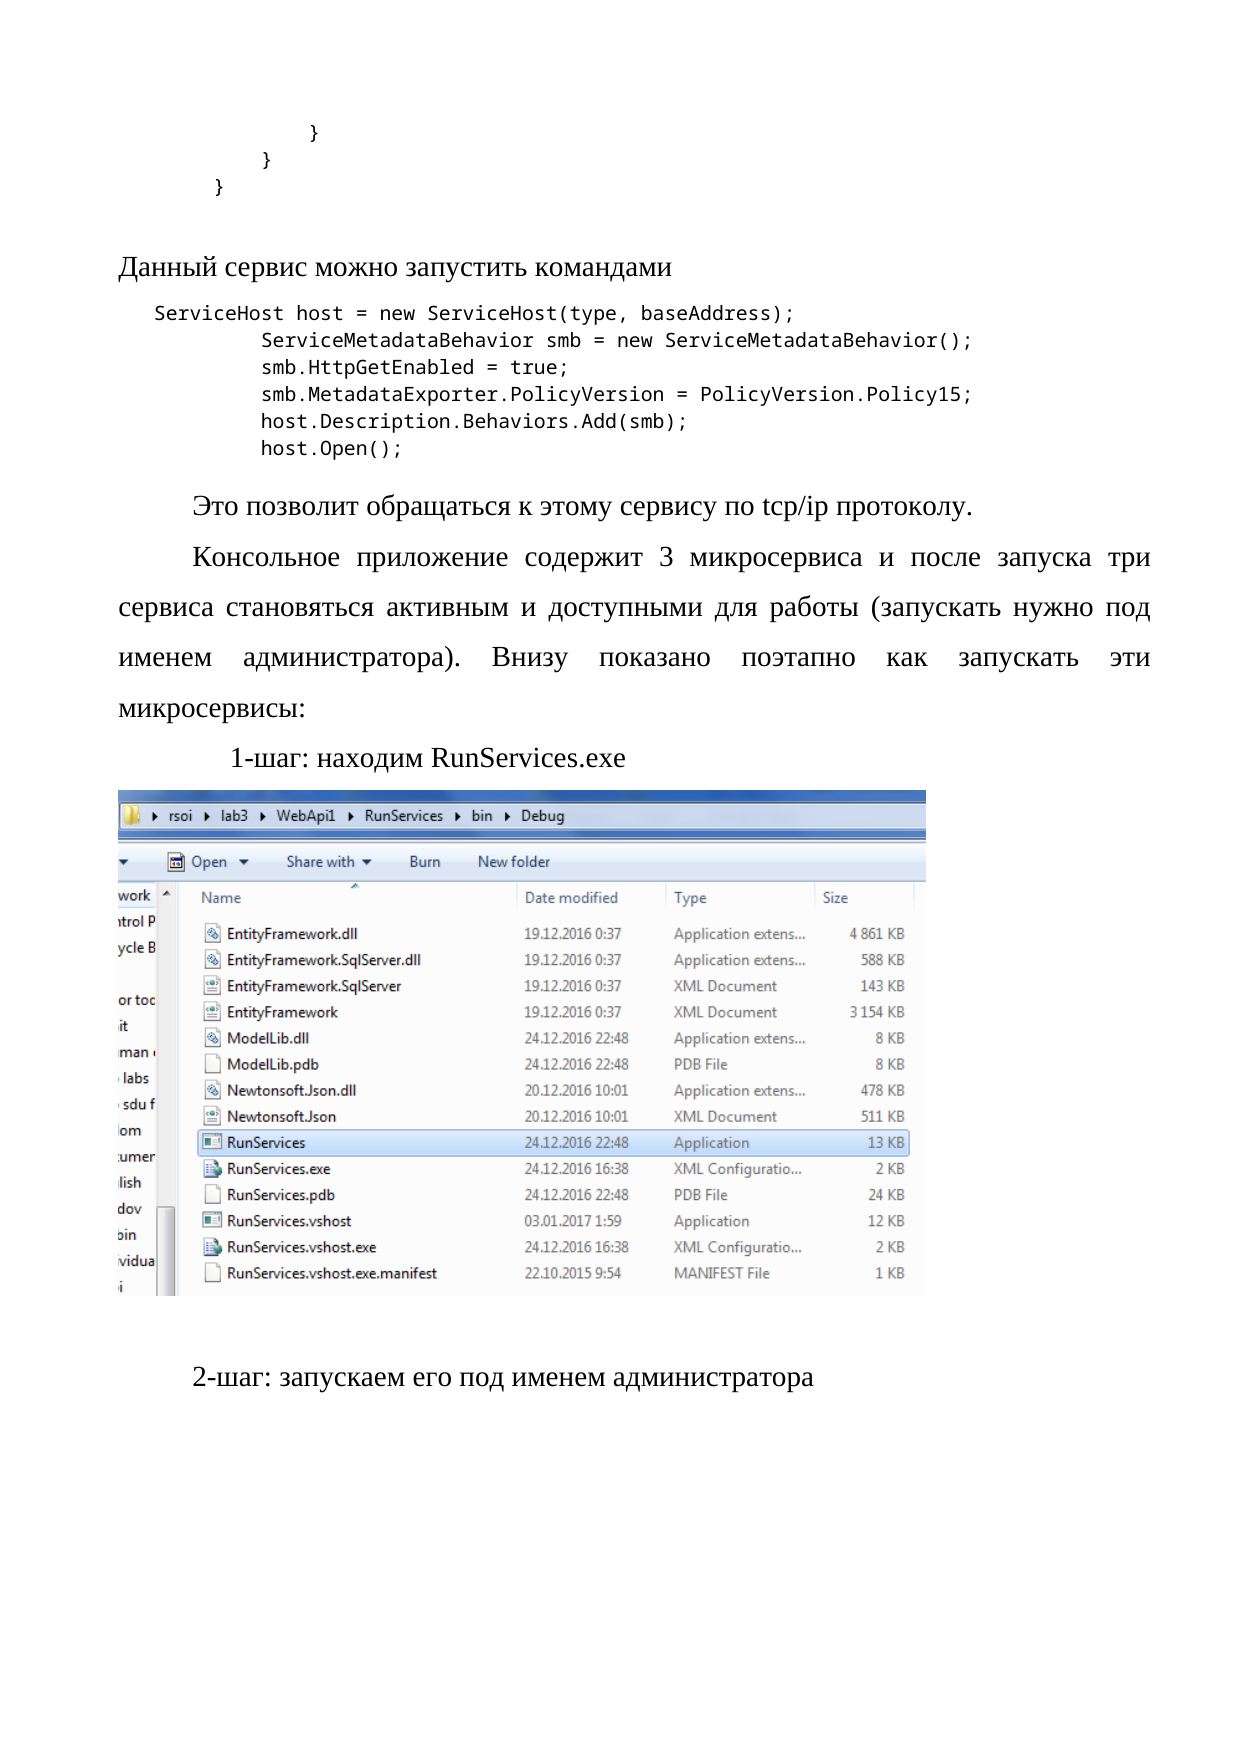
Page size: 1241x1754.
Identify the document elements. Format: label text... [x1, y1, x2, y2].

text } [118, 172, 1152, 199]
text Консольное приложение содержит 3 микросервиса и после запуска три сервиса становяться активным и доступными для работы (запускать нужно под именем администратора). Внизу показано поэтапно как запускать эти микросервисы: [118, 539, 1152, 723]
text Это позволит обращаться к этому сервису по tcp/ip протоколу. [118, 488, 1152, 522]
text } [118, 145, 1152, 172]
text host.Description.Behaviors.Add(smb); [118, 408, 1152, 434]
text Данный сервис можно запустить командами [118, 249, 1152, 283]
text ServiceHost host = new ServiceHost(type, baseAddress); [118, 300, 1152, 327]
text 2-шаг: запускаем его под именем администратора [118, 1359, 1152, 1393]
text ServiceMetadataBehavior smb = new ServiceMetadataBehavior(); [118, 327, 1152, 354]
list 1-шаг: находим RunServices.exe [229, 740, 1152, 774]
text smb.HttpGetEnabled = true; [118, 354, 1152, 381]
text } [118, 118, 1152, 145]
text host.Open(); [118, 434, 1152, 462]
text smb.MetadataExporter.PolicyVersion = PolicyVersion.Policy15; [118, 381, 1152, 408]
